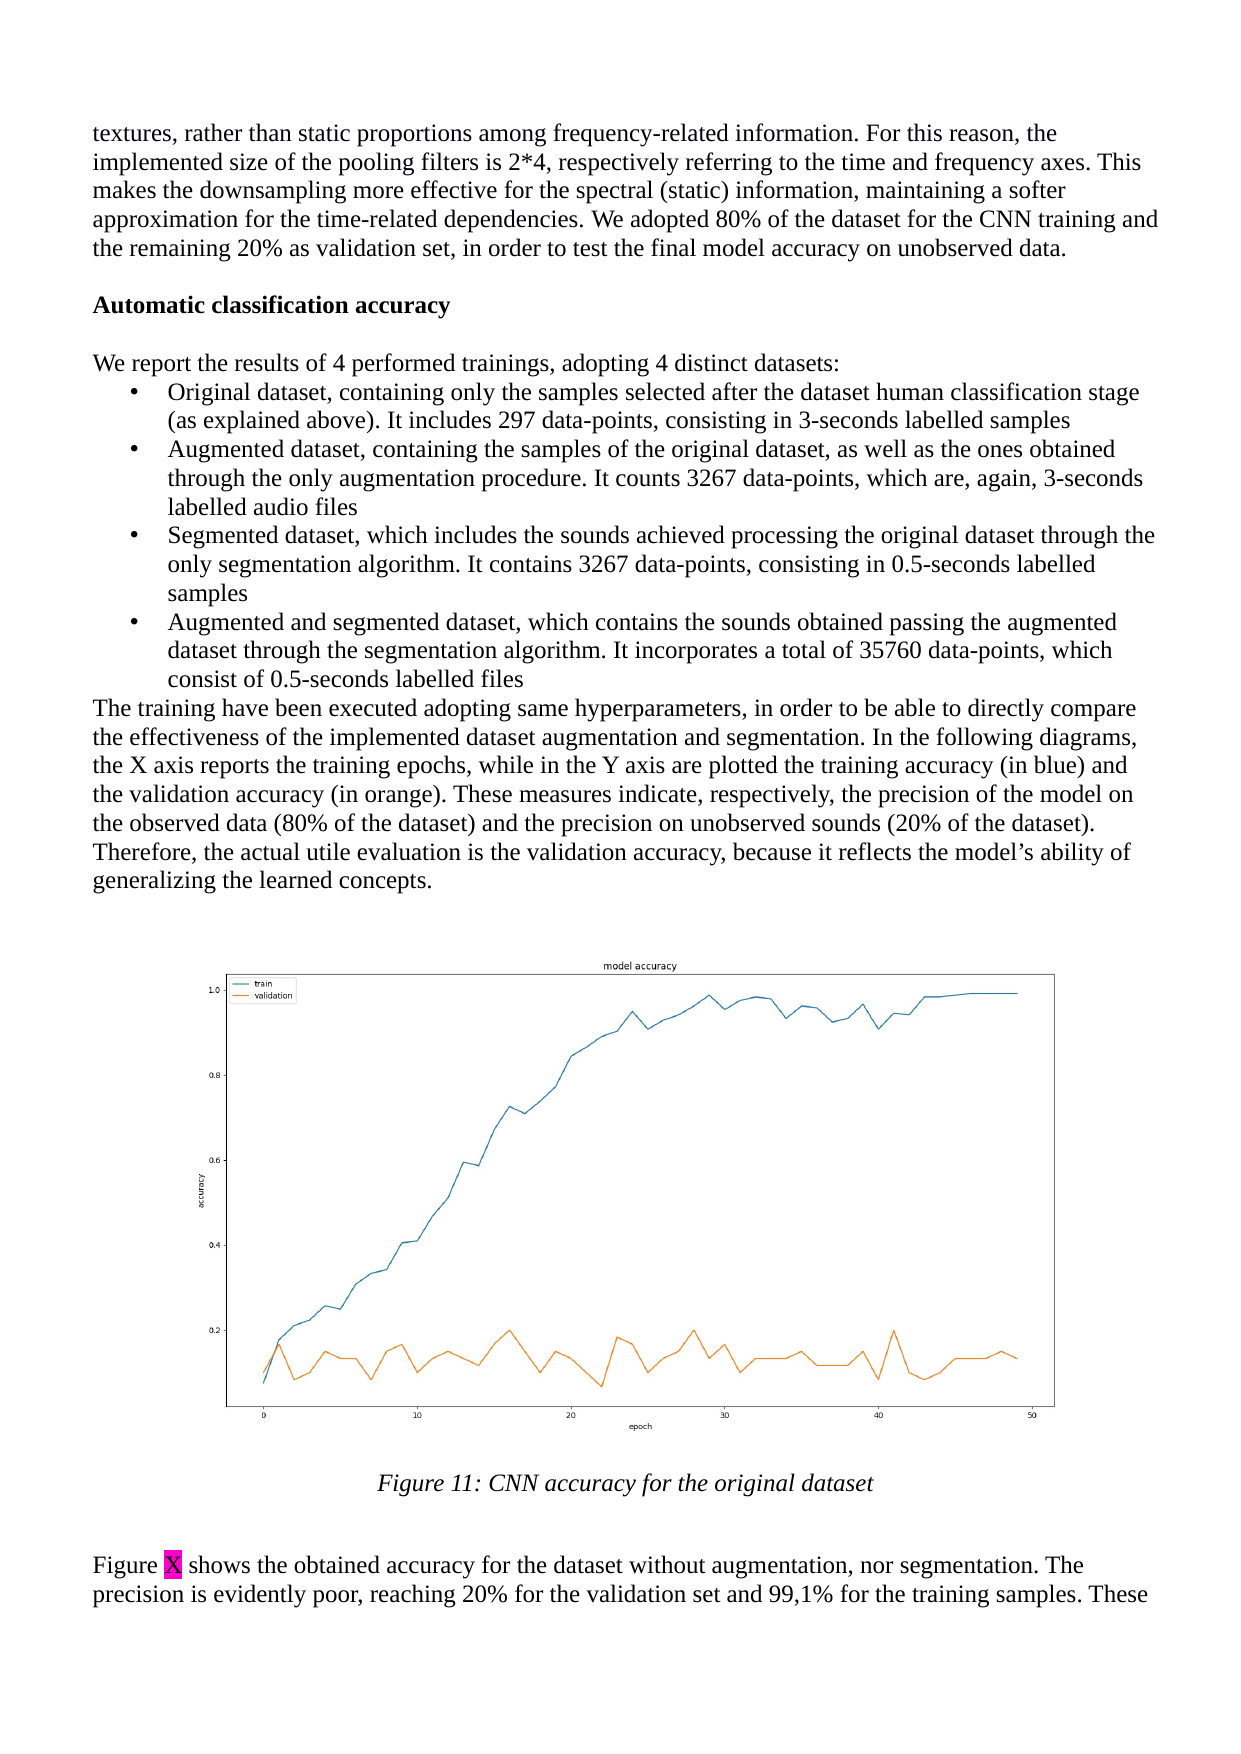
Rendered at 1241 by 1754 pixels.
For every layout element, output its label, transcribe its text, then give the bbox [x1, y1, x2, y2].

text Automatic classification accuracy [92, 291, 1160, 319]
picture [92, 906, 1161, 1468]
list Original dataset, containing only the samples selected after the dataset human classification stage (as explained above). It includes 297 data-points, consisting in 3-seconds labelled samples [130, 377, 1160, 434]
text textures, rather than static proportions among frequency-related information. For this reason, the implemented size of the pooling filters is 2*4, respectively referring to the time and frequency axes. This makes the downsampling more effective for the spectral (static) information, maintaining a softer approximation for the time-related dependencies. We adopted 80% of the dataset for the CNN training and the remaining 20% as validation set, in order to test the final model accuracy on unobserved data. [92, 118, 1160, 262]
list Augmented and segmented dataset, which contains the sounds obtained passing the augmented dataset through the segmentation algorithm. It incorporates a total of 35760 data-points, which consist of 0.5-seconds labelled files [130, 607, 1160, 693]
text Figure 11: CNN accuracy for the original dataset [92, 1468, 1160, 1497]
text The training have been executed adopting same hyperparameters, in order to be able to directly compare the effectiveness of the implemented dataset augmentation and segmentation. In the following diagrams, the X axis reports the training epochs, while in the Y axis are plotted the training accuracy (in blue) and the validation accuracy (in orange). These measures indicate, respectively, the precision of the model on the observed data (80% of the dataset) and the precision on unobserved sounds (20% of the dataset). Therefore, the actual utile evaluation is the validation accuracy, because it reflects the model’s ability of generalizing the learned concepts. [92, 693, 1160, 894]
list Segmented dataset, which includes the sounds achieved processing the original dataset through the only segmentation algorithm. It contains 3267 data-points, consisting in 0.5-seconds labelled samples [130, 521, 1160, 607]
list Augmented dataset, containing the samples of the original dataset, as well as the ones obtained through the only augmentation procedure. It counts 3267 data-points, which are, again, 3-seconds labelled audio files [130, 434, 1160, 521]
text We report the results of 4 performed trainings, adopting 4 distinct datasets: [92, 348, 1160, 377]
text Figure X shows the obtained accuracy for the dataset without augmentation, nor segmentation. The precision is evidently poor, reaching 20% for the validation set and 99,1% for the training samples. These [92, 1550, 1160, 1608]
